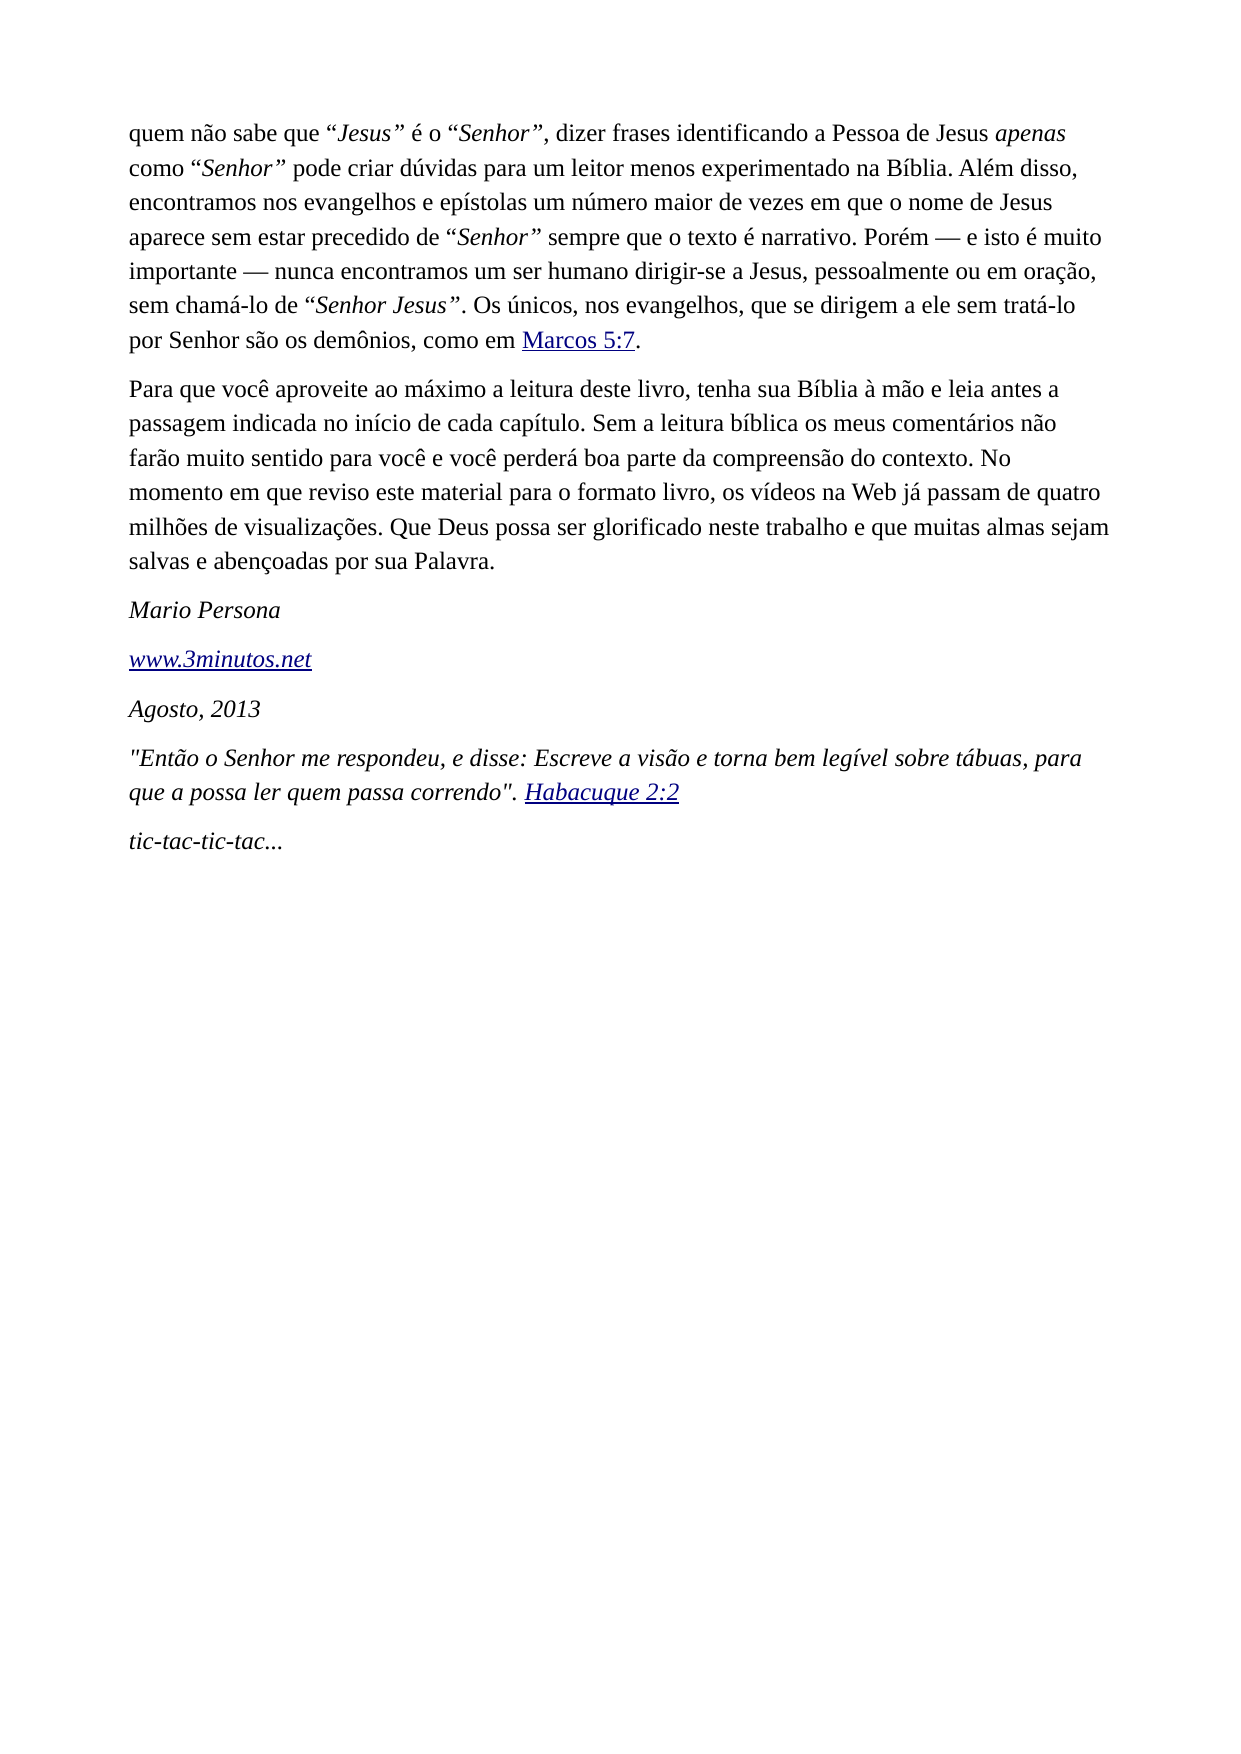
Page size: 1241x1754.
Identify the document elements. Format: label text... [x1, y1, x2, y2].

text "Então o Senhor me respondeu, e disse: Escreve a visão e torna bem legível sobre tábuas, para que a possa ler quem passa correndo". Habacuque 2:2 [129, 743, 1111, 806]
text Para que você aproveite ao máximo a leitura deste livro, tenha sua Bíblia à mão e leia antes a passagem indicada no início de cada capítulo. Sem a leitura bíblica os meus comentários não farão muito sentido para você e você perderá boa parte da compreensão do contexto. No momento em que reviso este material para o formato livro, os vídeos na Web já passam de quatro milhões de visualizações. Que Deus possa ser glorificado neste trabalho e que muitas almas sejam salvas e abençoadas por sua Palavra. [129, 374, 1111, 575]
text Mario Persona [129, 596, 1111, 624]
text Agosto, 2013 [129, 694, 1111, 722]
text www.3minutos.net [129, 644, 1111, 673]
text tic-tac-tic-tac... [129, 826, 1111, 855]
text quem não sabe que “Jesus” é o “Senhor”, dizer frases identificando a Pessoa de Jesus apenas como “Senhor” pode criar dúvidas para um leitor menos experimentado na Bíblia. Além disso, encontramos nos evangelhos e epístolas um número maior de vezes em que o nome de Jesus aparece sem estar precedido de “Senhor” sempre que o texto é narrativo. Porém — e isto é muito importante — nunca encontramos um ser humano dirigir-se a Jesus, pessoalmente ou em oração, sem chamá-lo de “Senhor Jesus”. Os únicos, nos evangelhos, que se dirigem a ele sem tratá-lo por Senhor são os demônios, como em Marcos 5:7. [129, 118, 1111, 354]
